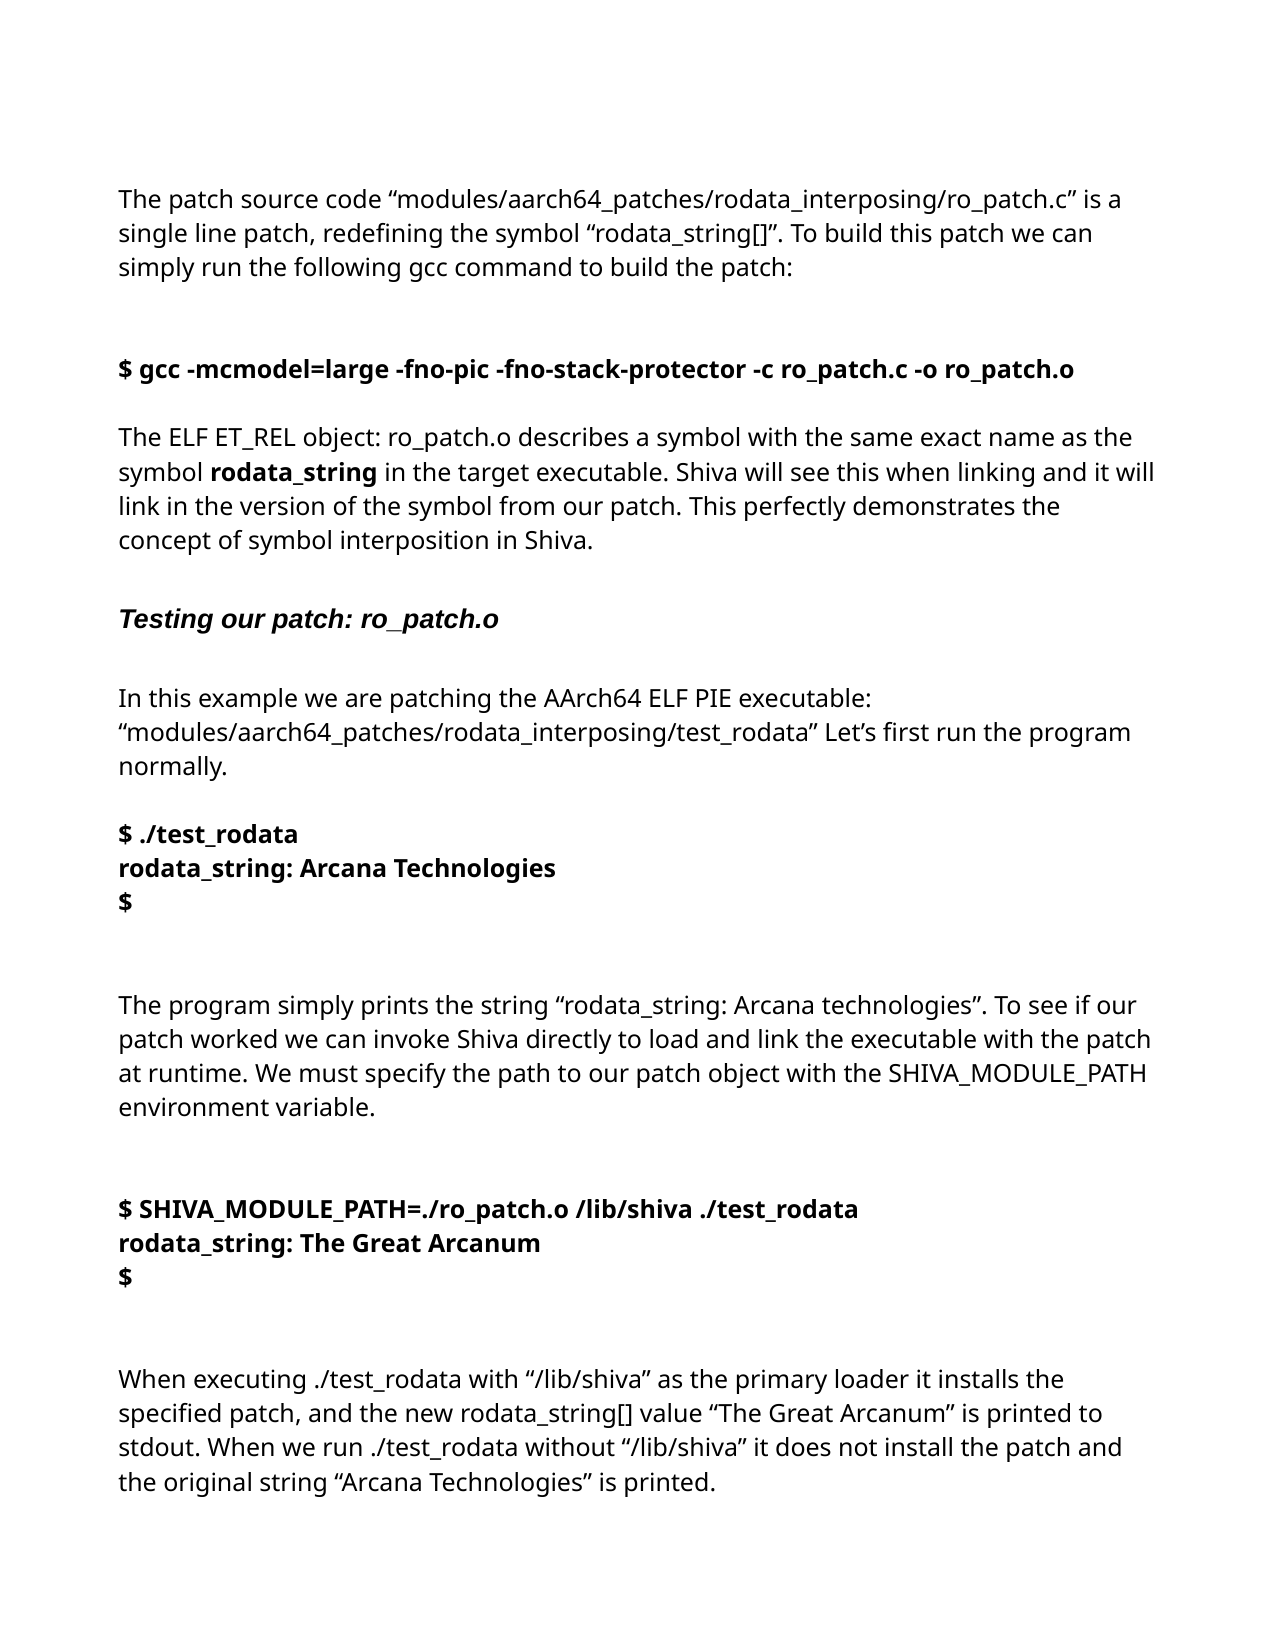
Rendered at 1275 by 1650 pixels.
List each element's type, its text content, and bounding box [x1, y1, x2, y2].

text The ELF ET_REL object: ro_patch.o describes a symbol with the same exact name as the symbol rodata_string in the target executable. Shiva will see this when linking and it will link in the version of the symbol from our patch. This perfectly demonstrates the concept of symbol interposition in Shiva. [118, 420, 1157, 556]
text The program simply prints the string “rodata_string: Arcana technologies”. To see if our patch worked we can invoke Shiva directly to load and link the executable with the patch at runtime. We must specify the path to our patch object with the SHIVA_MODULE_PATH environment variable. [118, 987, 1157, 1123]
text The patch source code “modules/aarch64_patches/rodata_interposing/ro_patch.c” is a single line patch, redefining the symbol “rodata_string[]”. To build this patch we can simply run the following gcc command to build the patch: [118, 182, 1157, 284]
text When executing ./test_rodata with “/lib/shiva” as the primary loader it installs the specified patch, and the new rodata_string[] value “The Great Arcanum” is printed to stdout. When we run ./test_rodata without “/lib/shiva” it does not install the patch and the original string “Arcana Technologies” is printed. [118, 1362, 1157, 1498]
text In this example we are patching the AArch64 ELF PIE executable: “modules/aarch64_patches/rodata_interposing/test_rodata” Let’s first run the program normally. [118, 681, 1157, 783]
text $ ./test_rodata [118, 817, 1157, 851]
subtitle Testing our patch: ro_patch.o [118, 603, 1157, 634]
text rodata_string: Arcana Technologies [118, 851, 1157, 885]
text $ [118, 1260, 1157, 1294]
text $ gcc -mcmodel=large -fno-pic -fno-stack-protector -c ro_patch.c -o ro_patch.o [118, 352, 1157, 386]
text $ SHIVA_MODULE_PATH=./ro_patch.o /lib/shiva ./test_rodata [118, 1192, 1157, 1226]
text $ [118, 885, 1157, 919]
text rodata_string: The Great Arcanum [118, 1226, 1157, 1260]
